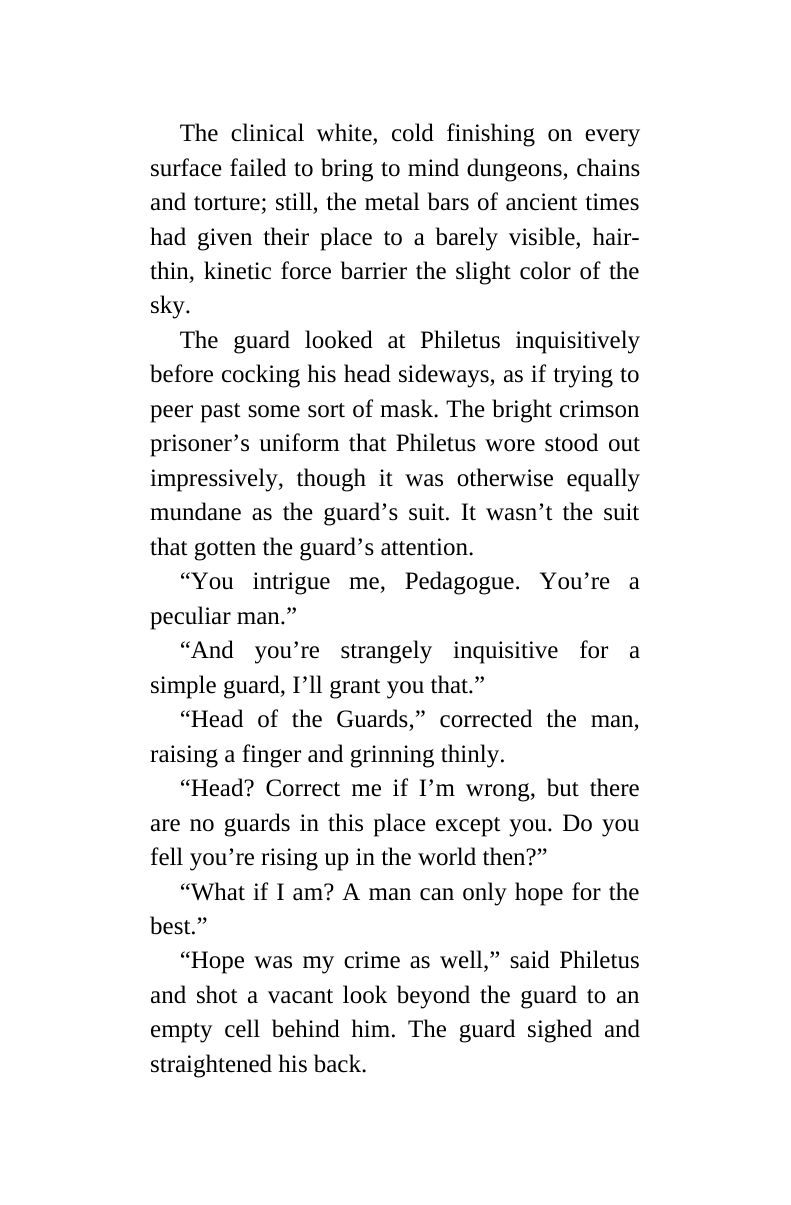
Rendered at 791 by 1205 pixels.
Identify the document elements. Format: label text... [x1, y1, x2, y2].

text “Hope was my crime as well,” said Philetus and shot a vacant look beyond the guard to an empty cell behind him. The guard sighed and straightened his back. [150, 946, 640, 1078]
text “Head of the Guards,” corrected the man, raising a finger and grinning thinly. [150, 704, 640, 767]
text The clinical white, cold finishing on every surface failed to bring to mind dungeons, chains and torture; still, the metal bars of ancient times had given their place to a barely visible, hair-thin, kinetic force barrier the slight color of the sky. [150, 118, 640, 319]
text “Head? Correct me if I’m wrong, but there are no guards in this place except you. Do you fell you’re rising up in the world then?” [150, 773, 640, 871]
text “What if I am? A man can only hope for the best.” [150, 877, 640, 940]
text “You intrigue me, Pedagogue. You’re a peculiar man.” [150, 566, 640, 629]
text The guard looked at Philetus inquisitively before cocking his head sideways, as if trying to peer past some sort of mask. The bright crimson prisoner’s uniform that Philetus wore stood out impressively, though it was otherwise equally mundane as the guard’s suit. It wasn’t the suit that gotten the guard’s attention. [150, 325, 640, 561]
text “And you’re strangely inquisitive for a simple guard, I’ll grant you that.” [150, 635, 640, 698]
